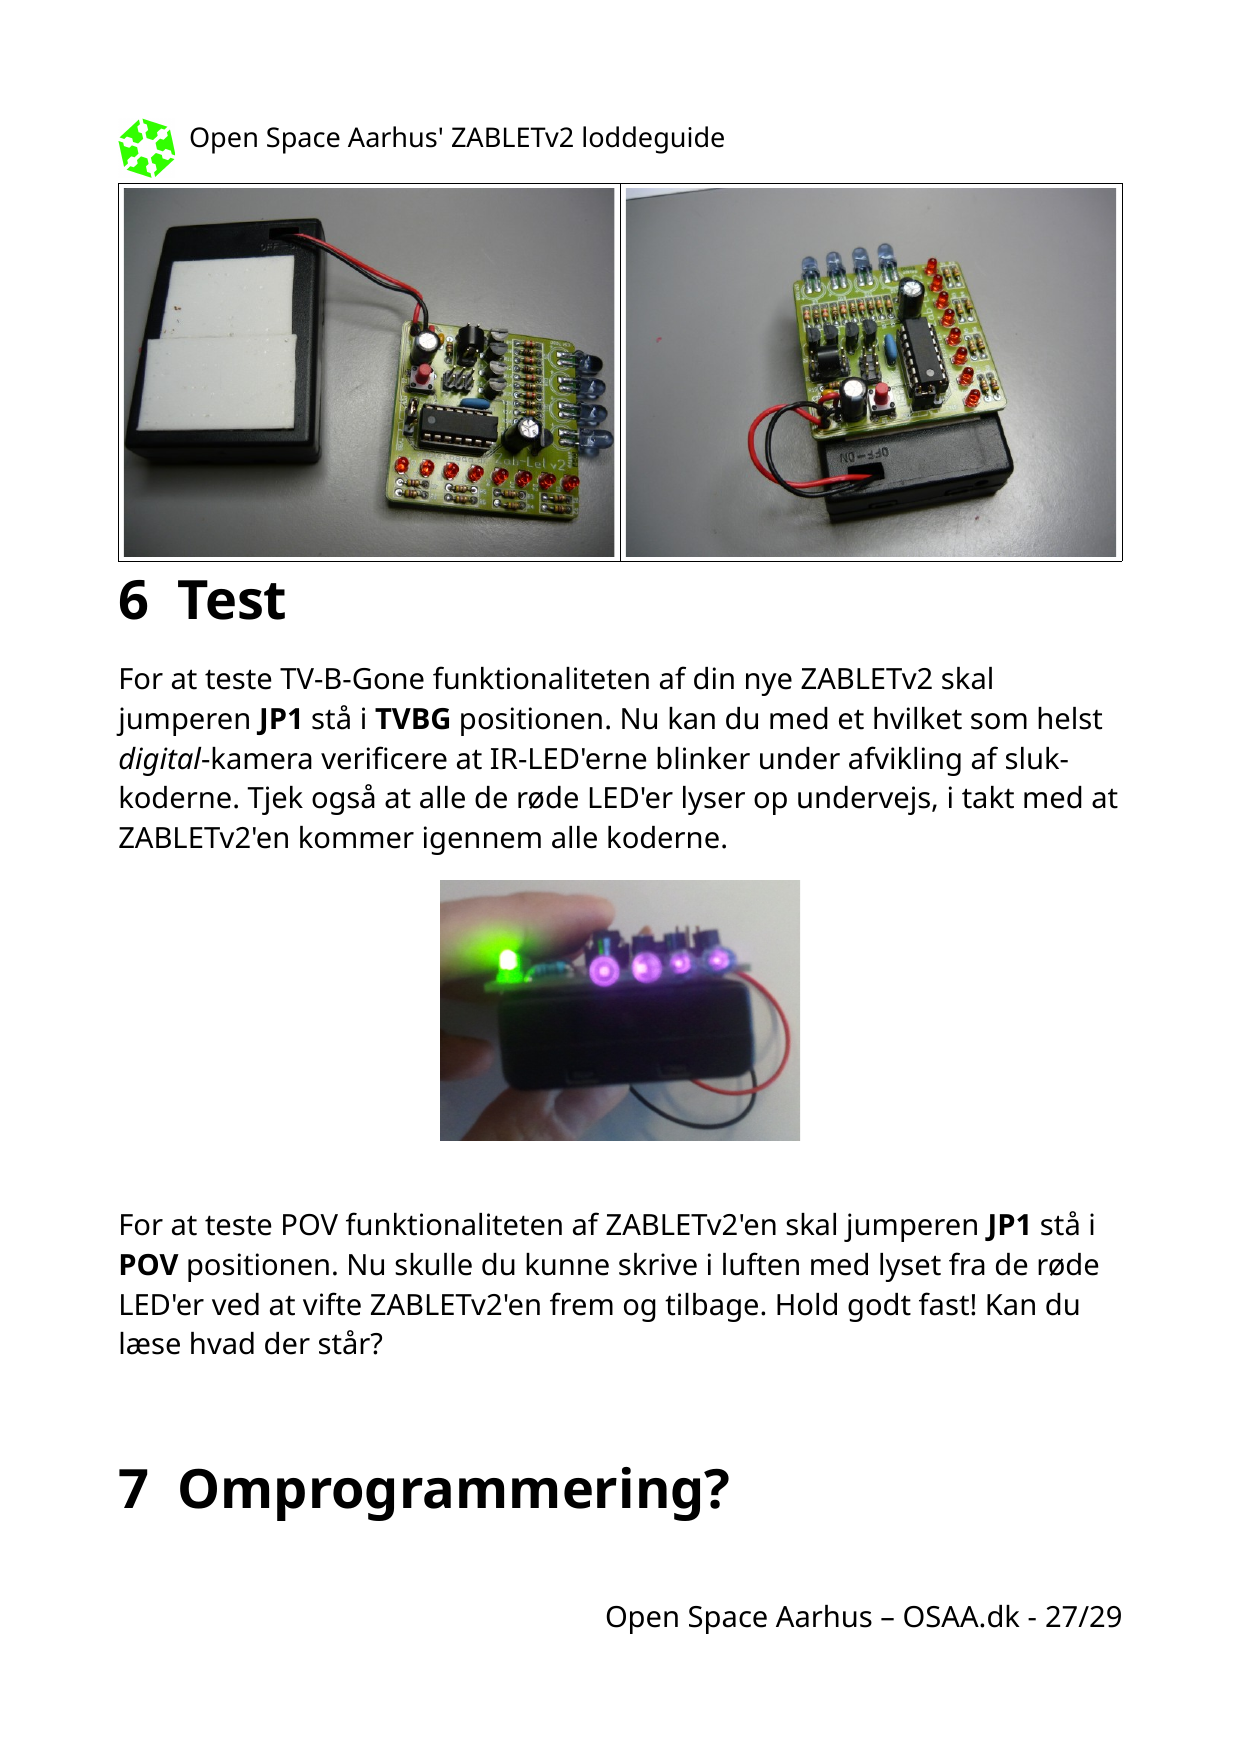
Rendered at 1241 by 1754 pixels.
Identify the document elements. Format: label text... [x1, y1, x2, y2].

picture [118, 118, 175, 178]
table_header [621, 184, 1122, 561]
text For at teste TV-B-Gone funktionaliteten af din nye ZABLETv2 skal jumperen JP1 stå i TVBG positionen. Nu kan du med et hvilket som helst digital-kamera verificere at IR-LED'erne blinker under afvikling af sluk-koderne. Tjek også at alle de røde LED'er lyser op undervejs, i takt med at ZABLETv2'en kommer igennem alle koderne. [118, 658, 1122, 857]
picture [625, 188, 1117, 557]
table_header [119, 184, 620, 561]
text For at teste POV funktionaliteten af ZABLETv2'en skal jumperen JP1 stå i POV positionen. Nu skulle du kunne skrive i luften med lyset fra de røde LED'er ved at vifte ZABLETv2'en frem og tilbage. Hold godt fast! Kan du læse hvad der står? [118, 1204, 1122, 1363]
subtitle Test [118, 562, 1122, 635]
subtitle Omprogrammering? [118, 1450, 1122, 1524]
picture [123, 188, 615, 557]
picture [440, 880, 800, 1141]
